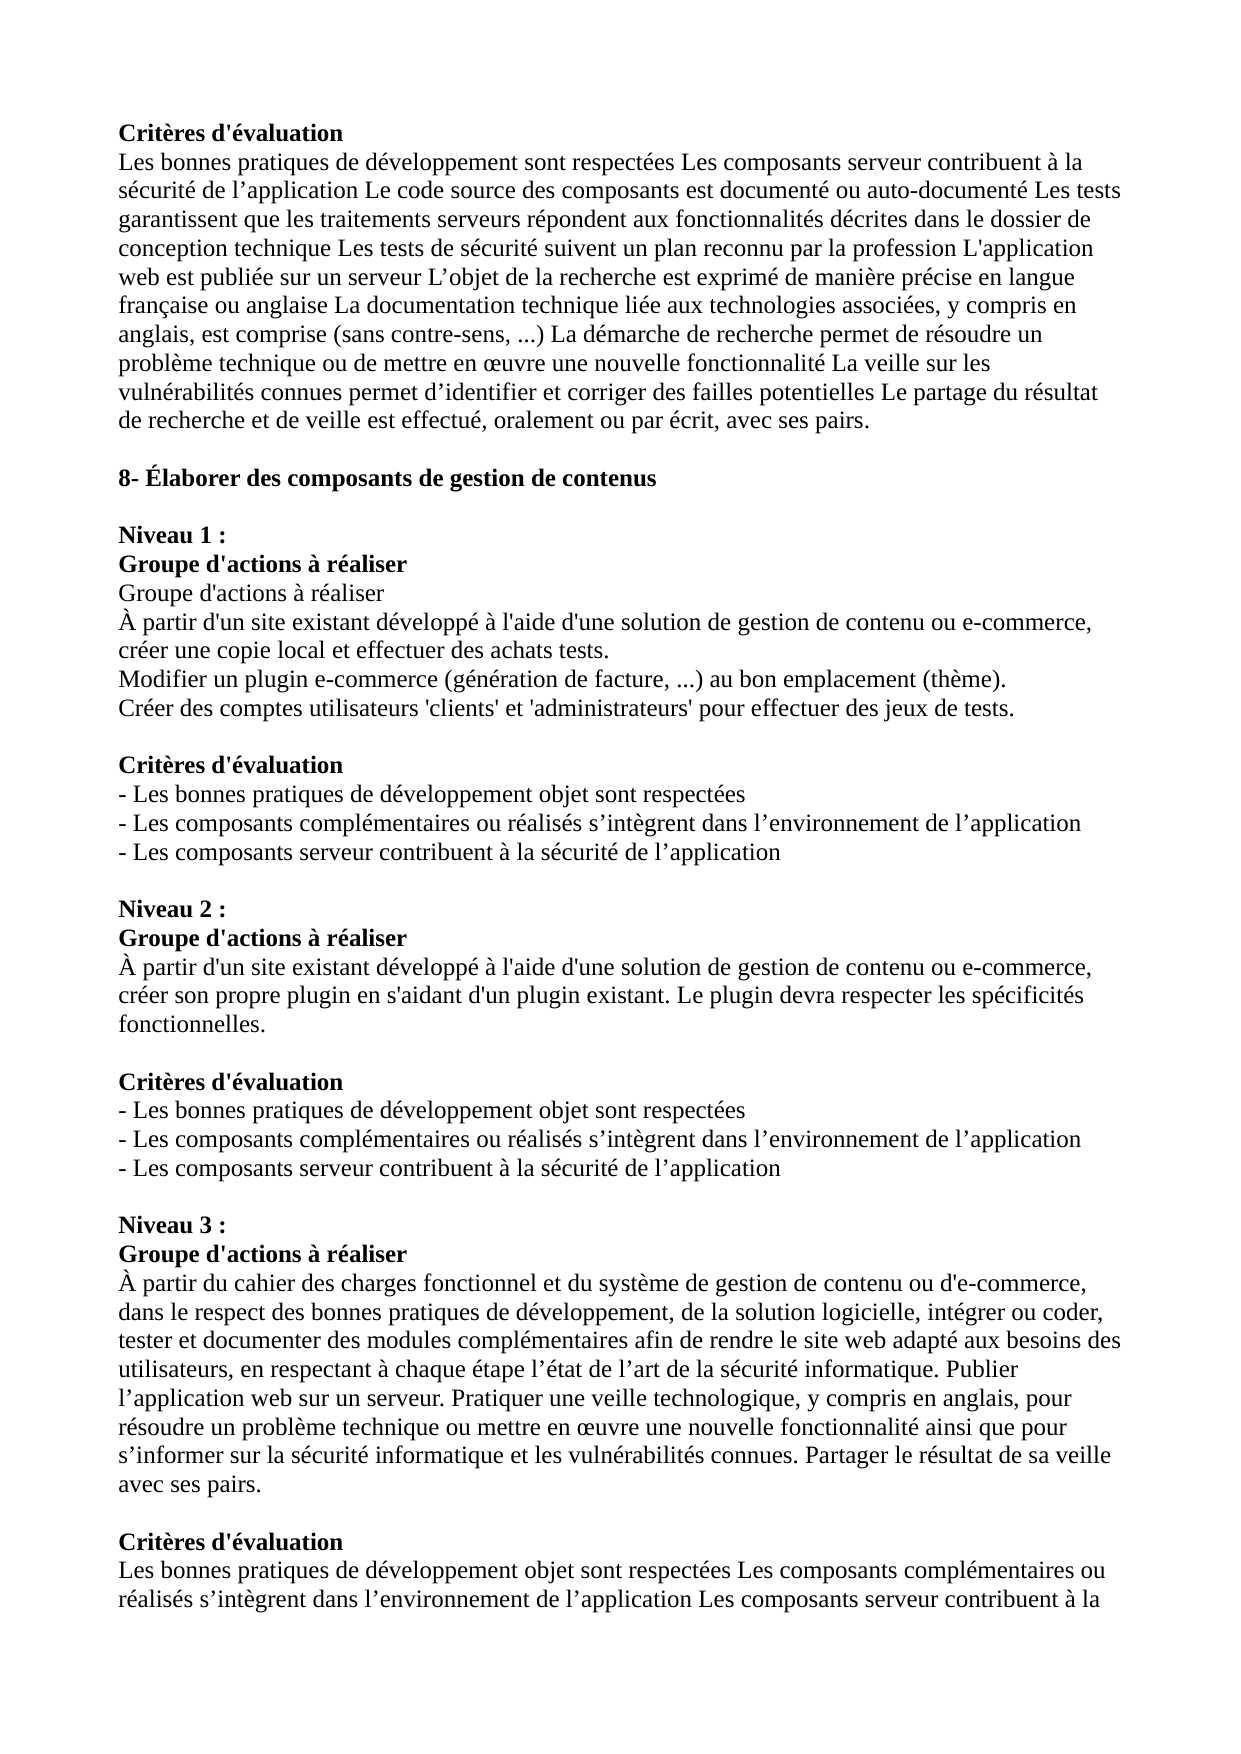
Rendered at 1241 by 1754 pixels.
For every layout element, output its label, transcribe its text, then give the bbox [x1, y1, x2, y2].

text Critères d'évaluation [118, 751, 1122, 779]
text Niveau 2 : [118, 894, 1122, 923]
text Critères d'évaluation [118, 1067, 1122, 1096]
text - Les composants serveur contribuent à la sécurité de l’application [118, 837, 1122, 866]
text Niveau 3 : [118, 1211, 1122, 1239]
text Critères d'évaluation [118, 1527, 1122, 1556]
text - Les composants complémentaires ou réalisés s’intègrent dans l’environnement de l’application [118, 1124, 1122, 1153]
text Critères d'évaluation [118, 118, 1122, 147]
text - Les composants serveur contribuent à la sécurité de l’application [118, 1153, 1122, 1182]
text - Les bonnes pratiques de développement objet sont respectées [118, 779, 1122, 808]
text Créer des comptes utilisateurs 'clients' et 'administrateurs' pour effectuer des jeux de tests. [118, 693, 1122, 722]
text Groupe d'actions à réaliser [118, 578, 1122, 607]
text Modifier un plugin e-commerce (génération de facture, ...) au bon emplacement (thème). [118, 664, 1122, 693]
text Les bonnes pratiques de développement sont respectées Les composants serveur contribuent à la sécurité de l’application Le code source des composants est documenté ou auto-documenté Les tests garantissent que les traitements serveurs répondent aux fonctionnalités décrites dans le dossier de conception technique Les tests de sécurité suivent un plan reconnu par la profession L'application web est publiée sur un serveur L’objet de la recherche est exprimé de manière précise en langue française ou anglaise La documentation technique liée aux technologies associées, y compris en anglais, est comprise (sans contre-sens, ...) La démarche de recherche permet de résoudre un problème technique ou de mettre en œuvre une nouvelle fonctionnalité La veille sur les vulnérabilités connues permet d’identifier et corriger des failles potentielles Le partage du résultat de recherche et de veille est effectué, oralement ou par écrit, avec ses pairs. [118, 147, 1122, 434]
text Les bonnes pratiques de développement objet sont respectées Les composants complémentaires ou réalisés s’intègrent dans l’environnement de l’application Les composants serveur contribuent à la [118, 1556, 1122, 1613]
text - Les composants complémentaires ou réalisés s’intègrent dans l’environnement de l’application [118, 808, 1122, 837]
text À partir d'un site existant développé à l'aide d'une solution de gestion de contenu ou e-commerce, créer une copie local et effectuer des achats tests. [118, 607, 1122, 664]
text 8- Élaborer des composants de gestion de contenus [118, 463, 1122, 492]
text À partir du cahier des charges fonctionnel et du système de gestion de contenu ou d'e-commerce, dans le respect des bonnes pratiques de développement, de la solution logicielle, intégrer ou coder, tester et documenter des modules complémentaires afin de rendre le site web adapté aux besoins des utilisateurs, en respectant à chaque étape l’état de l’art de la sécurité informatique. Publier l’application web sur un serveur. Pratiquer une veille technologique, y compris en anglais, pour résoudre un problème technique ou mettre en œuvre une nouvelle fonctionnalité ainsi que pour s’informer sur la sécurité informatique et les vulnérabilités connues. Partager le résultat de sa veille avec ses pairs. [118, 1268, 1122, 1498]
text - Les bonnes pratiques de développement objet sont respectées [118, 1096, 1122, 1124]
text Groupe d'actions à réaliser [118, 549, 1122, 578]
text À partir d'un site existant développé à l'aide d'une solution de gestion de contenu ou e-commerce, créer son propre plugin en s'aidant d'un plugin existant. Le plugin devra respecter les spécificités fonctionnelles. [118, 952, 1122, 1038]
text Niveau 1 : [118, 521, 1122, 549]
text Groupe d'actions à réaliser [118, 923, 1122, 952]
text Groupe d'actions à réaliser [118, 1239, 1122, 1268]
